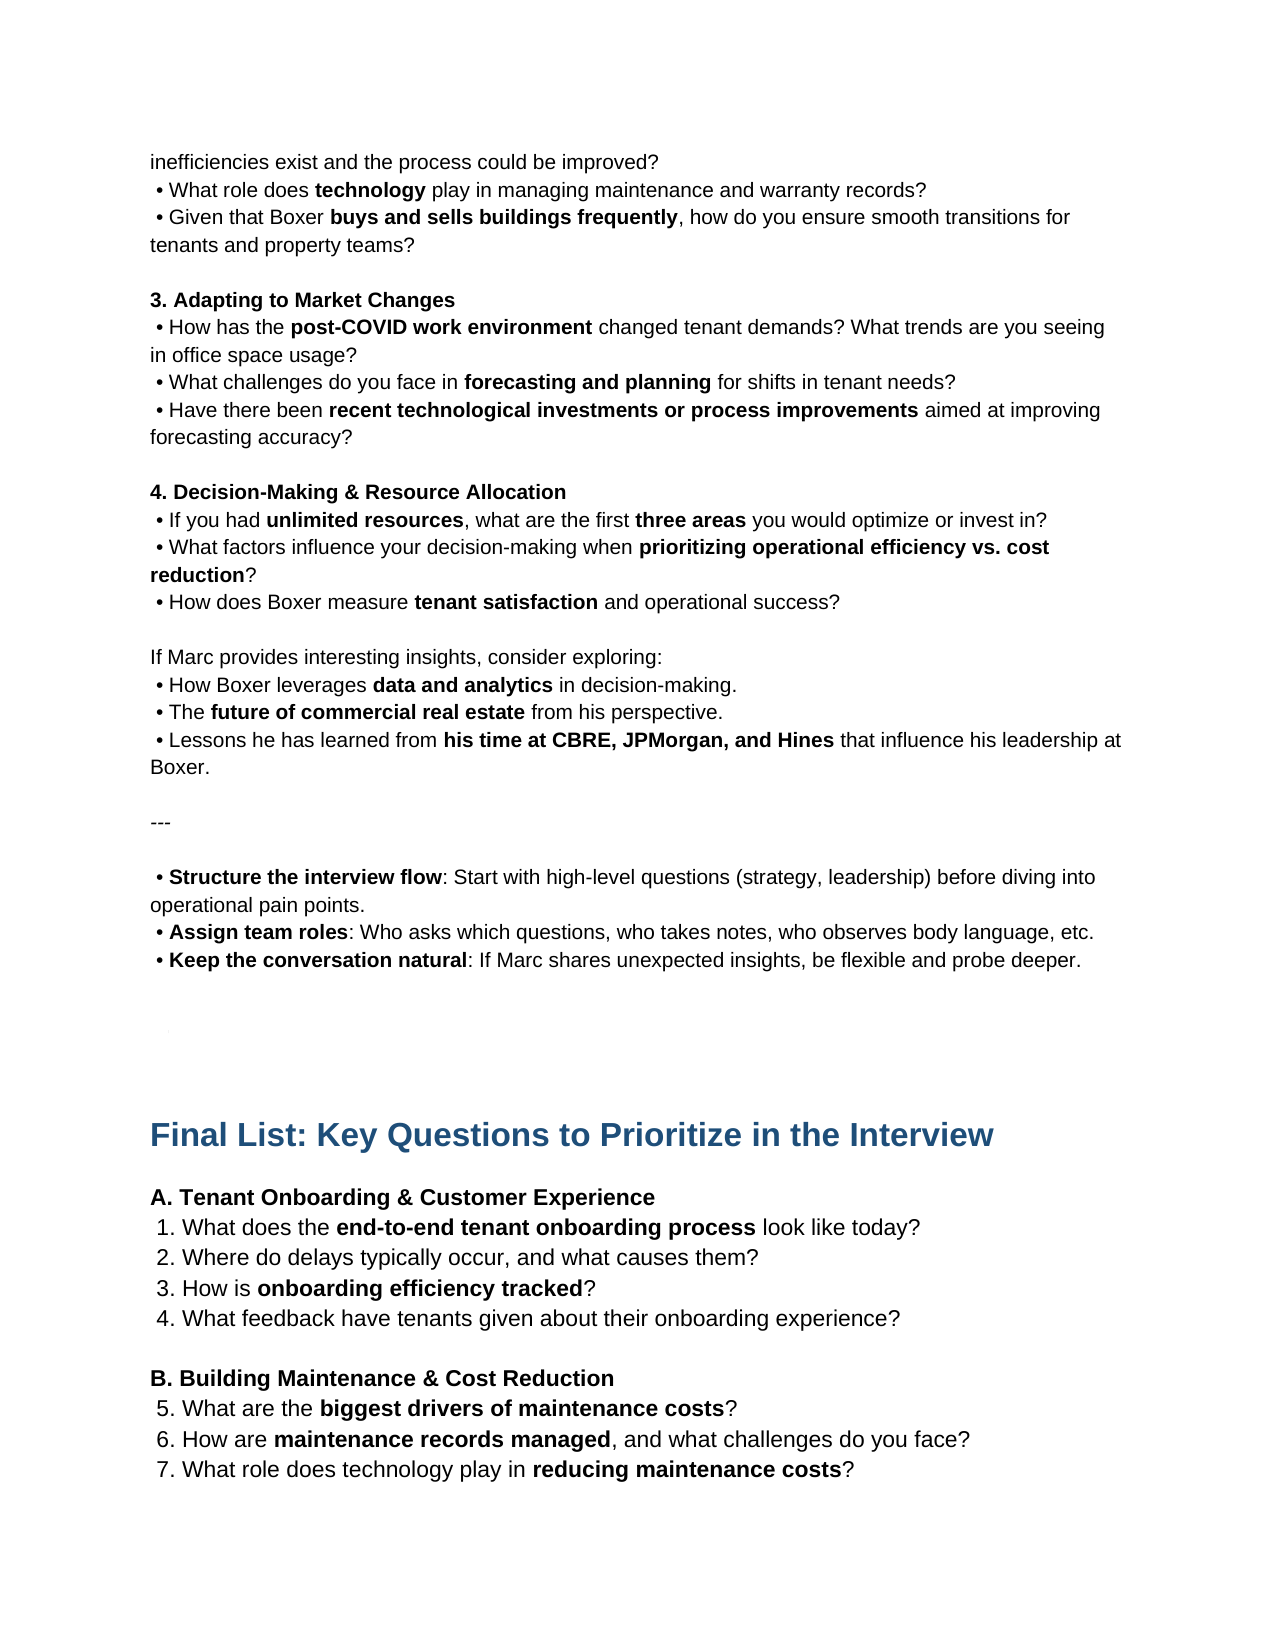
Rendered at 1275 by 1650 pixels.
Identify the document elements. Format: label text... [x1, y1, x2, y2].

text • Structure the interview flow: Start with high-level questions (strategy, leadership) before diving into operational pain points. [150, 865, 1125, 916]
text • What factors influence your decision-making when prioritizing operational efficiency vs. cost reduction? [150, 535, 1125, 586]
text • Assign team roles: Who asks which questions, who takes notes, who observes body language, etc. [150, 920, 1125, 944]
text --- [150, 810, 1125, 834]
text B. Building Maintenance & Cost Reduction [150, 1365, 1125, 1391]
text • Have there been recent technological investments or process improvements aimed at improving forecasting accuracy? [150, 397, 1125, 449]
text • What challenges do you face in forecasting and planning for shifts in tenant needs? [150, 370, 1125, 394]
text • The future of commercial real estate from his perspective. [150, 700, 1125, 724]
text 1. What does the end-to-end tenant onboarding process look like today? [150, 1214, 1125, 1240]
text inefficiencies exist and the process could be improved? [150, 150, 1125, 174]
text A. Tenant Onboarding & Customer Experience [150, 1184, 1125, 1210]
text 7. What role does technology play in reducing maintenance costs? [150, 1456, 1125, 1482]
text • Keep the conversation natural: If Marc shares unexpected insights, be flexible and probe deeper. [150, 947, 1125, 971]
text • Given that Boxer buys and sells buildings frequently, how do you ensure smooth transitions for tenants and property teams? [150, 205, 1125, 256]
text • If you had unlimited resources, what are the first three areas you would optimize or invest in? [150, 507, 1125, 531]
text 5. What are the biggest drivers of maintenance costs? [150, 1395, 1125, 1422]
text 6. How are maintenance records managed, and what challenges do you face? [150, 1426, 1125, 1452]
text If Marc provides interesting insights, consider exploring: [150, 645, 1125, 669]
text • How has the post-COVID work environment changed tenant demands? What trends are you seeing in office space usage? [150, 315, 1125, 366]
text 4. Decision-Making & Resource Allocation [150, 480, 1125, 504]
text • What role does technology play in managing maintenance and warranty records? [150, 177, 1125, 201]
text • How does Boxer measure tenant satisfaction and operational success? [150, 590, 1125, 614]
text 3. Adapting to Market Changes [150, 287, 1125, 311]
text 3. How is onboarding efficiency tracked? [150, 1274, 1125, 1301]
text • Lessons he has learned from his time at CBRE, JPMorgan, and Hines that influence his leadership at Boxer. [150, 727, 1125, 779]
text 4. What feedback have tenants given about their onboarding experience? [150, 1305, 1125, 1331]
text 2. Where do delays typically occur, and what causes them? [150, 1244, 1125, 1271]
subtitle Final List: Key Questions to Prioritize in the Interview [150, 1115, 1125, 1154]
text • How Boxer leverages data and analytics in decision-making. [150, 672, 1125, 696]
